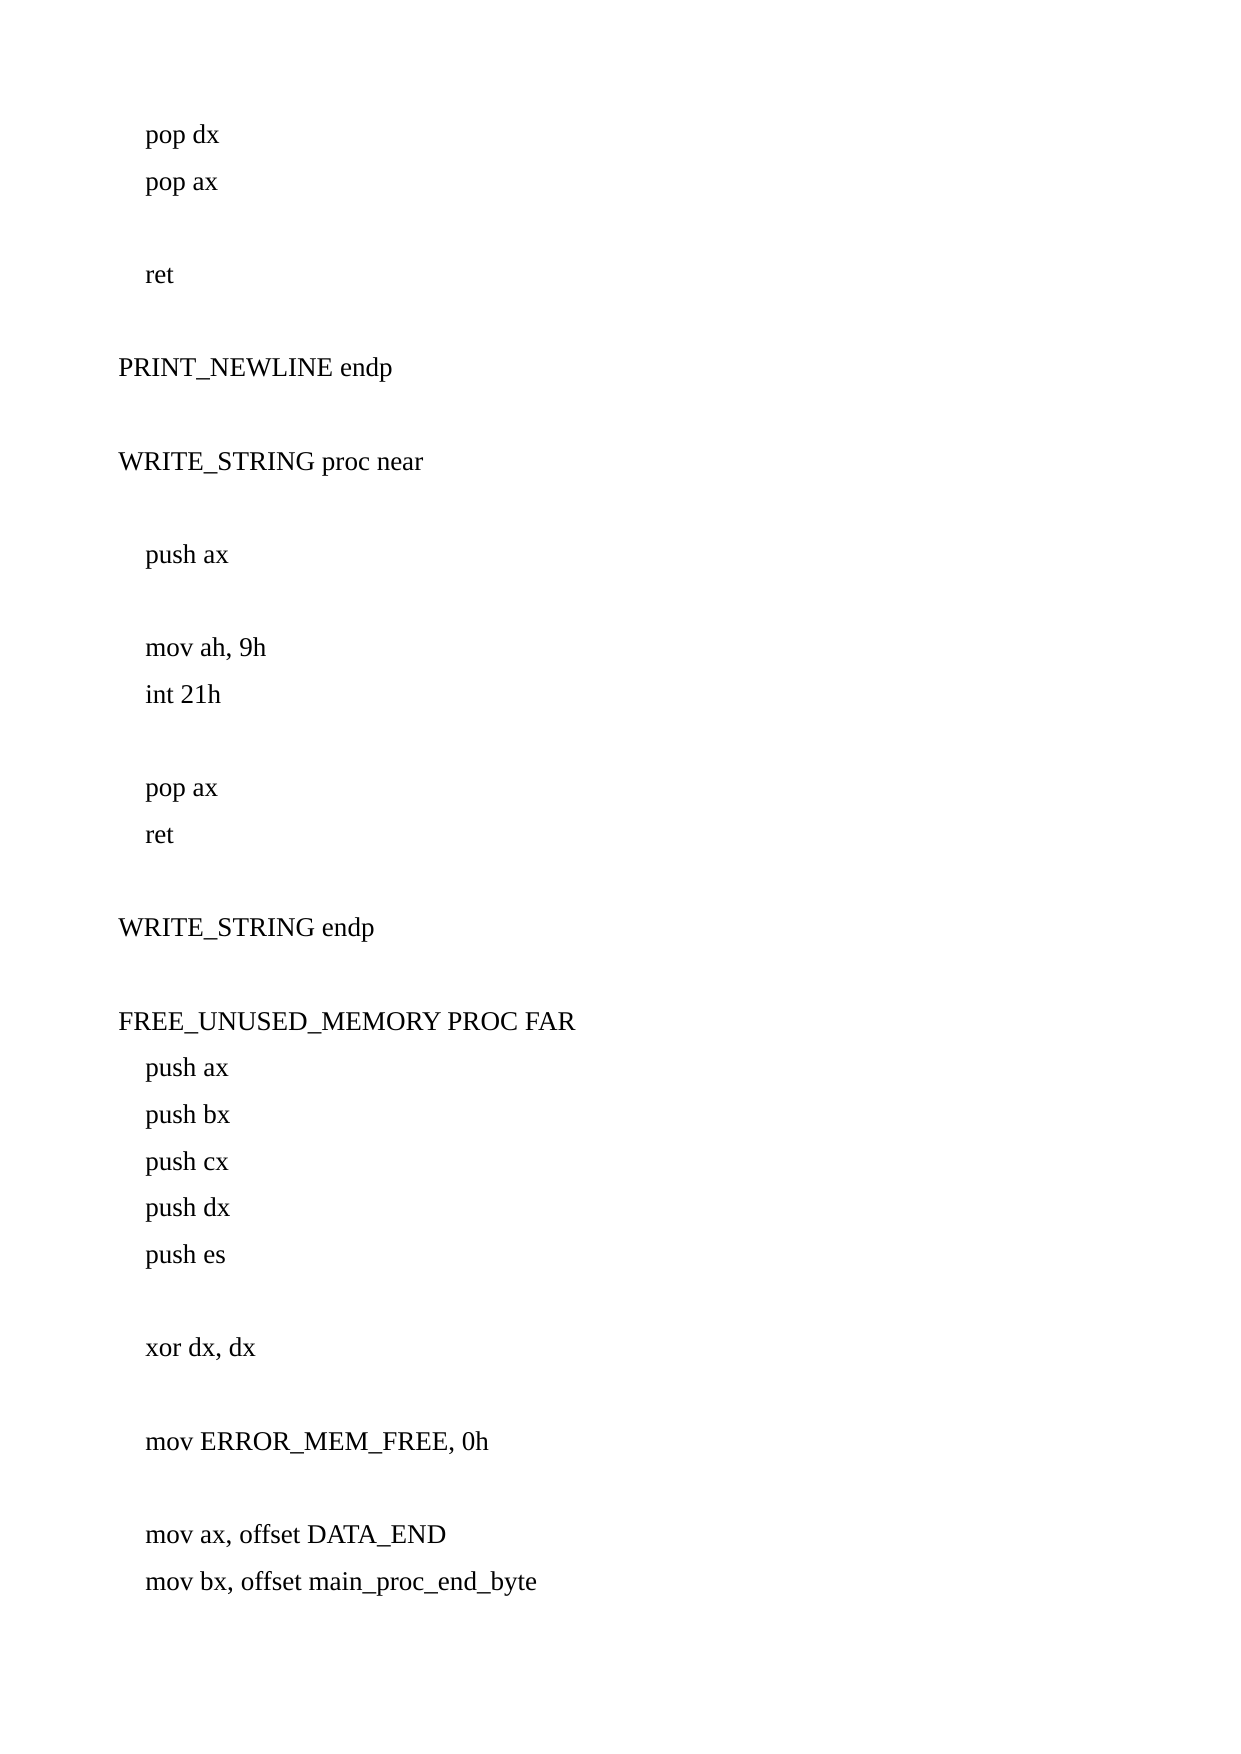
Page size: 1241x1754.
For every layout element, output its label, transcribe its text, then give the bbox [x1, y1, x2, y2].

text push es [118, 1238, 1122, 1269]
text pop ax [118, 771, 1122, 803]
text mov ERROR_MEM_FREE, 0h [118, 1425, 1122, 1456]
text FREE_UNUSED_MEMORY PROC FAR [118, 1005, 1122, 1036]
text WRITE_STRING endp [118, 911, 1122, 943]
text pop dx [118, 118, 1122, 149]
text pop ax [118, 165, 1122, 196]
text ret [118, 818, 1122, 849]
text ret [118, 258, 1122, 289]
text push bx [118, 1098, 1122, 1129]
text push ax [118, 1051, 1122, 1083]
text WRITE_STRING proc near [118, 445, 1122, 476]
text int 21h [118, 678, 1122, 709]
text xor dx, dx [118, 1331, 1122, 1363]
text push dx [118, 1191, 1122, 1223]
text mov ax, offset DATA_END [118, 1518, 1122, 1549]
text push ax [118, 538, 1122, 569]
text mov bx, offset main_proc_end_byte [118, 1565, 1122, 1596]
text mov ah, 9h [118, 631, 1122, 663]
text PRINT_NEWLINE endp [118, 351, 1122, 383]
text push cx [118, 1145, 1122, 1176]
